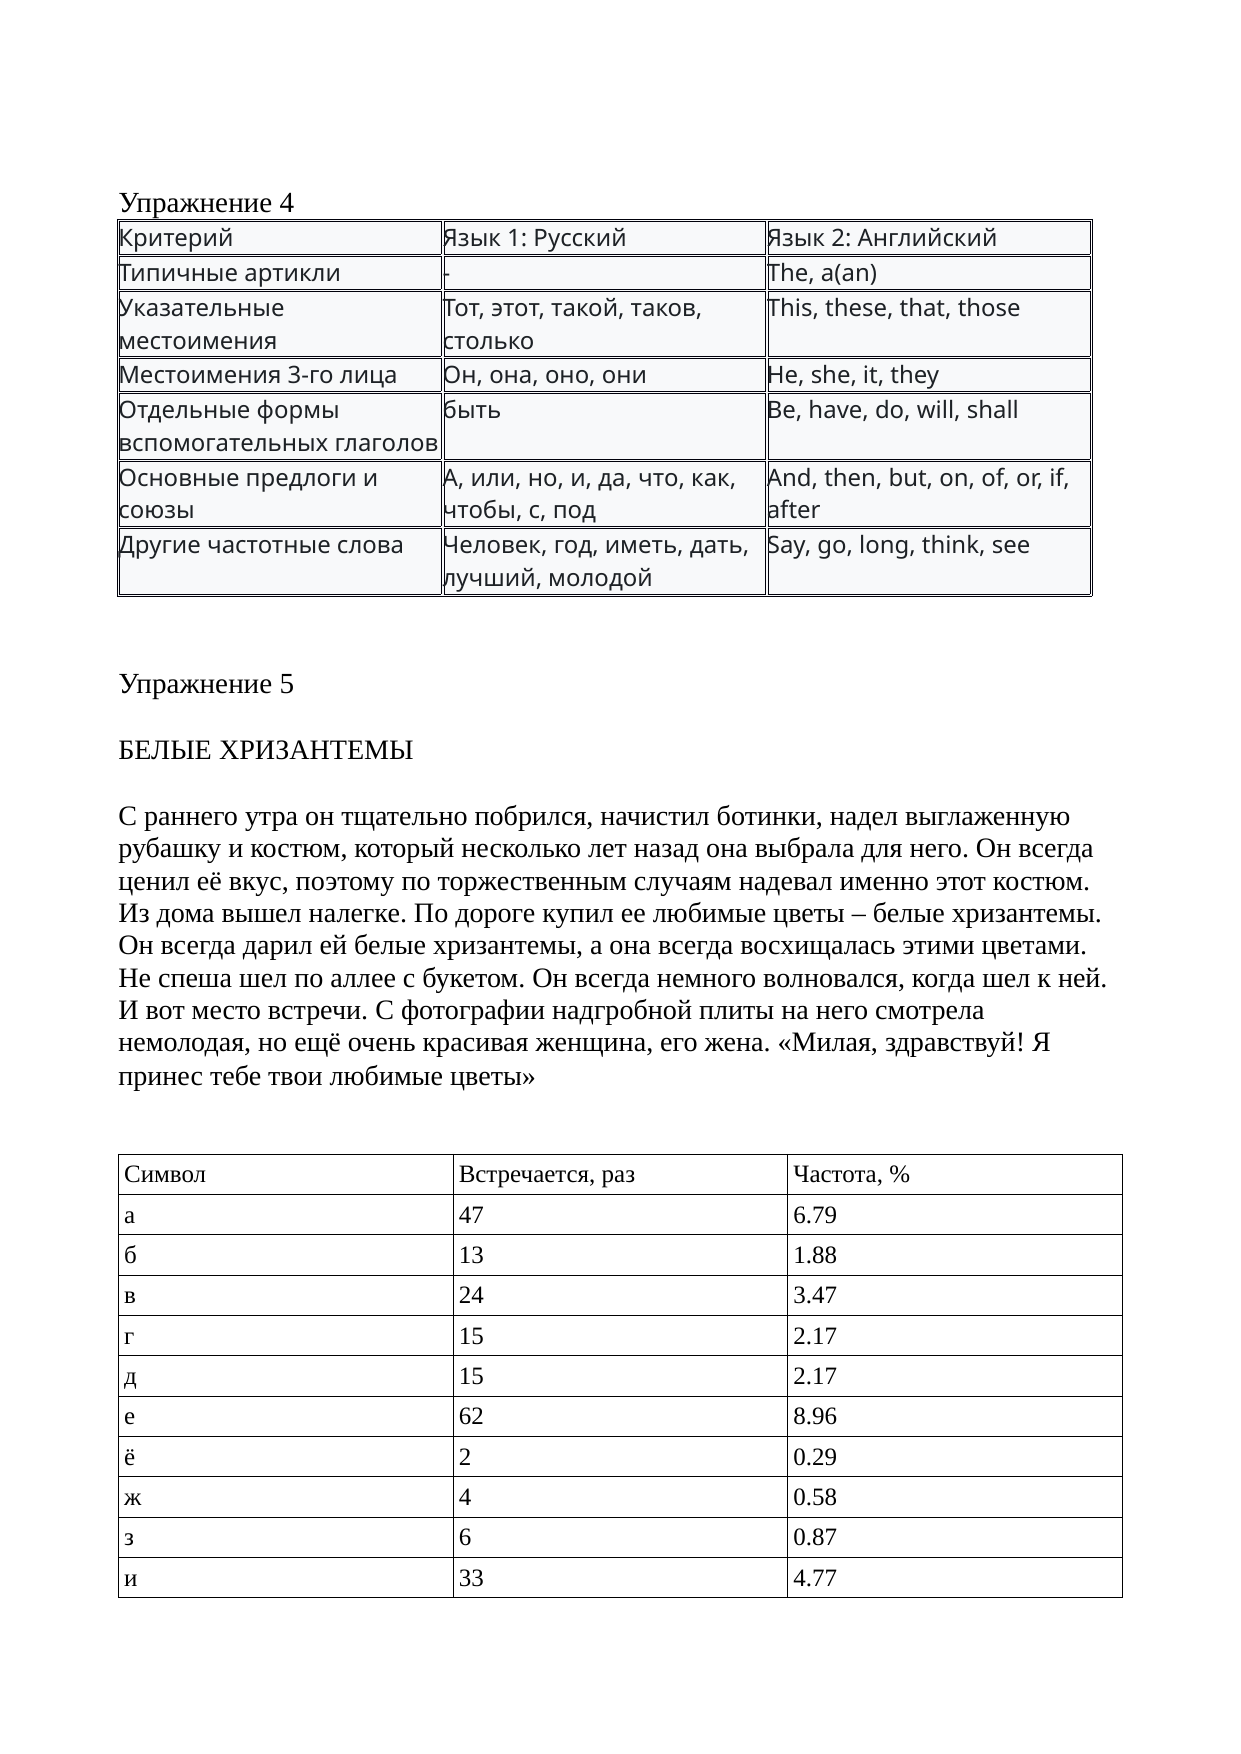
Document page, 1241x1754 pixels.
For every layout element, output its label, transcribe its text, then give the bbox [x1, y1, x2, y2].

table_cell The, a(an) [769, 257, 1090, 288]
table_cell д [119, 1356, 453, 1396]
text Упражнение 5 [118, 666, 1122, 699]
table_cell And, then, but, on, of, or, if, after [769, 462, 1090, 526]
table_cell Be, have, do, will, shall [769, 394, 1090, 458]
table_cell 47 [454, 1195, 787, 1234]
table_cell быть [445, 394, 765, 458]
table_cell и [119, 1558, 453, 1597]
table_cell 24 [454, 1276, 787, 1315]
table_cell Местоимения 3-го лица [120, 359, 441, 391]
table_cell Основные предлоги и союзы [120, 462, 441, 526]
table_cell Отдельные формы вспомогательных глаголов [120, 394, 441, 458]
table_cell Другие частотные слова [120, 529, 441, 593]
table_cell 62 [454, 1397, 787, 1436]
table_cell 13 [454, 1235, 787, 1275]
table_cell Say, go, long, think, see [769, 529, 1090, 593]
table_header Частота, % [788, 1155, 1122, 1194]
text Упражнение 4 [118, 185, 1122, 219]
table_cell 33 [454, 1558, 787, 1597]
table_cell Тот, этот, такой, таков, столько [445, 292, 765, 356]
table_cell 3,47 [788, 1276, 1122, 1315]
table_cell 8,96 [788, 1397, 1122, 1436]
table_cell в [119, 1276, 453, 1315]
table_cell 15 [454, 1356, 787, 1396]
table_header Символ [119, 1155, 453, 1194]
table_cell а [119, 1195, 453, 1234]
table_cell This, these, that, those [769, 292, 1090, 356]
table_cell ж [119, 1477, 453, 1517]
table_cell Человек, год, иметь, дать, лучший, молодой [445, 529, 765, 593]
table_header Критерий [120, 222, 441, 254]
table_cell 6 [454, 1518, 787, 1557]
table_cell 0,58 [788, 1477, 1122, 1517]
table_cell 2,17 [788, 1356, 1122, 1396]
table_cell Он, она, оно, они [445, 359, 765, 391]
table_cell б [119, 1235, 453, 1275]
table_cell - [445, 257, 765, 288]
table_header Язык 1: Русский [445, 222, 765, 254]
table_cell 1,88 [788, 1235, 1122, 1275]
text БЕЛЫЕ ХРИЗАНТЕМЫ С раннего утра он тщательно побрился, начистил ботинки, надел выглаженную рубашку и костюм, который несколько лет назад она выбрала для него. Он всегда ценил её вкус, поэтому по торжественным случаям надевал именно этот костюм. Из дома вышел налегке. По дороге купил ее любимые цветы – белые хризантемы. Он всегда дарил ей белые хризантемы, а она всегда восхищалась этими цветами. Не спеша шел по аллее с букетом. Он всегда немного волновался, когда шел к ней. И вот место встречи. С фотографии надгробной плиты на него смотрела немолодая, но ещё очень красивая женщина, его жена. «Милая, здравствуй! Я принес тебе твои любимые цветы» [118, 733, 1122, 1091]
table_cell 4,77 [788, 1558, 1122, 1597]
table_cell А, или, но, и, да, что, как, чтобы, с, под [445, 462, 765, 526]
table_cell 6,79 [788, 1195, 1122, 1234]
table_cell е [119, 1397, 453, 1436]
table_cell з [119, 1518, 453, 1557]
table_header Язык 2: Английский [769, 222, 1090, 254]
table_cell 15 [454, 1316, 787, 1355]
table_cell 4 [454, 1477, 787, 1517]
table_cell Типичные артикли [120, 257, 441, 288]
table_cell Указательные местоимения [120, 292, 441, 356]
table_cell 0,87 [788, 1518, 1122, 1557]
table_cell ё [119, 1437, 453, 1476]
table_cell 0,29 [788, 1437, 1122, 1476]
table_cell He, she, it, they [769, 359, 1090, 391]
table_header Встречается, раз [454, 1155, 787, 1194]
table_cell 2,17 [788, 1316, 1122, 1355]
table_cell 2 [454, 1437, 787, 1476]
table_cell г [119, 1316, 453, 1355]
